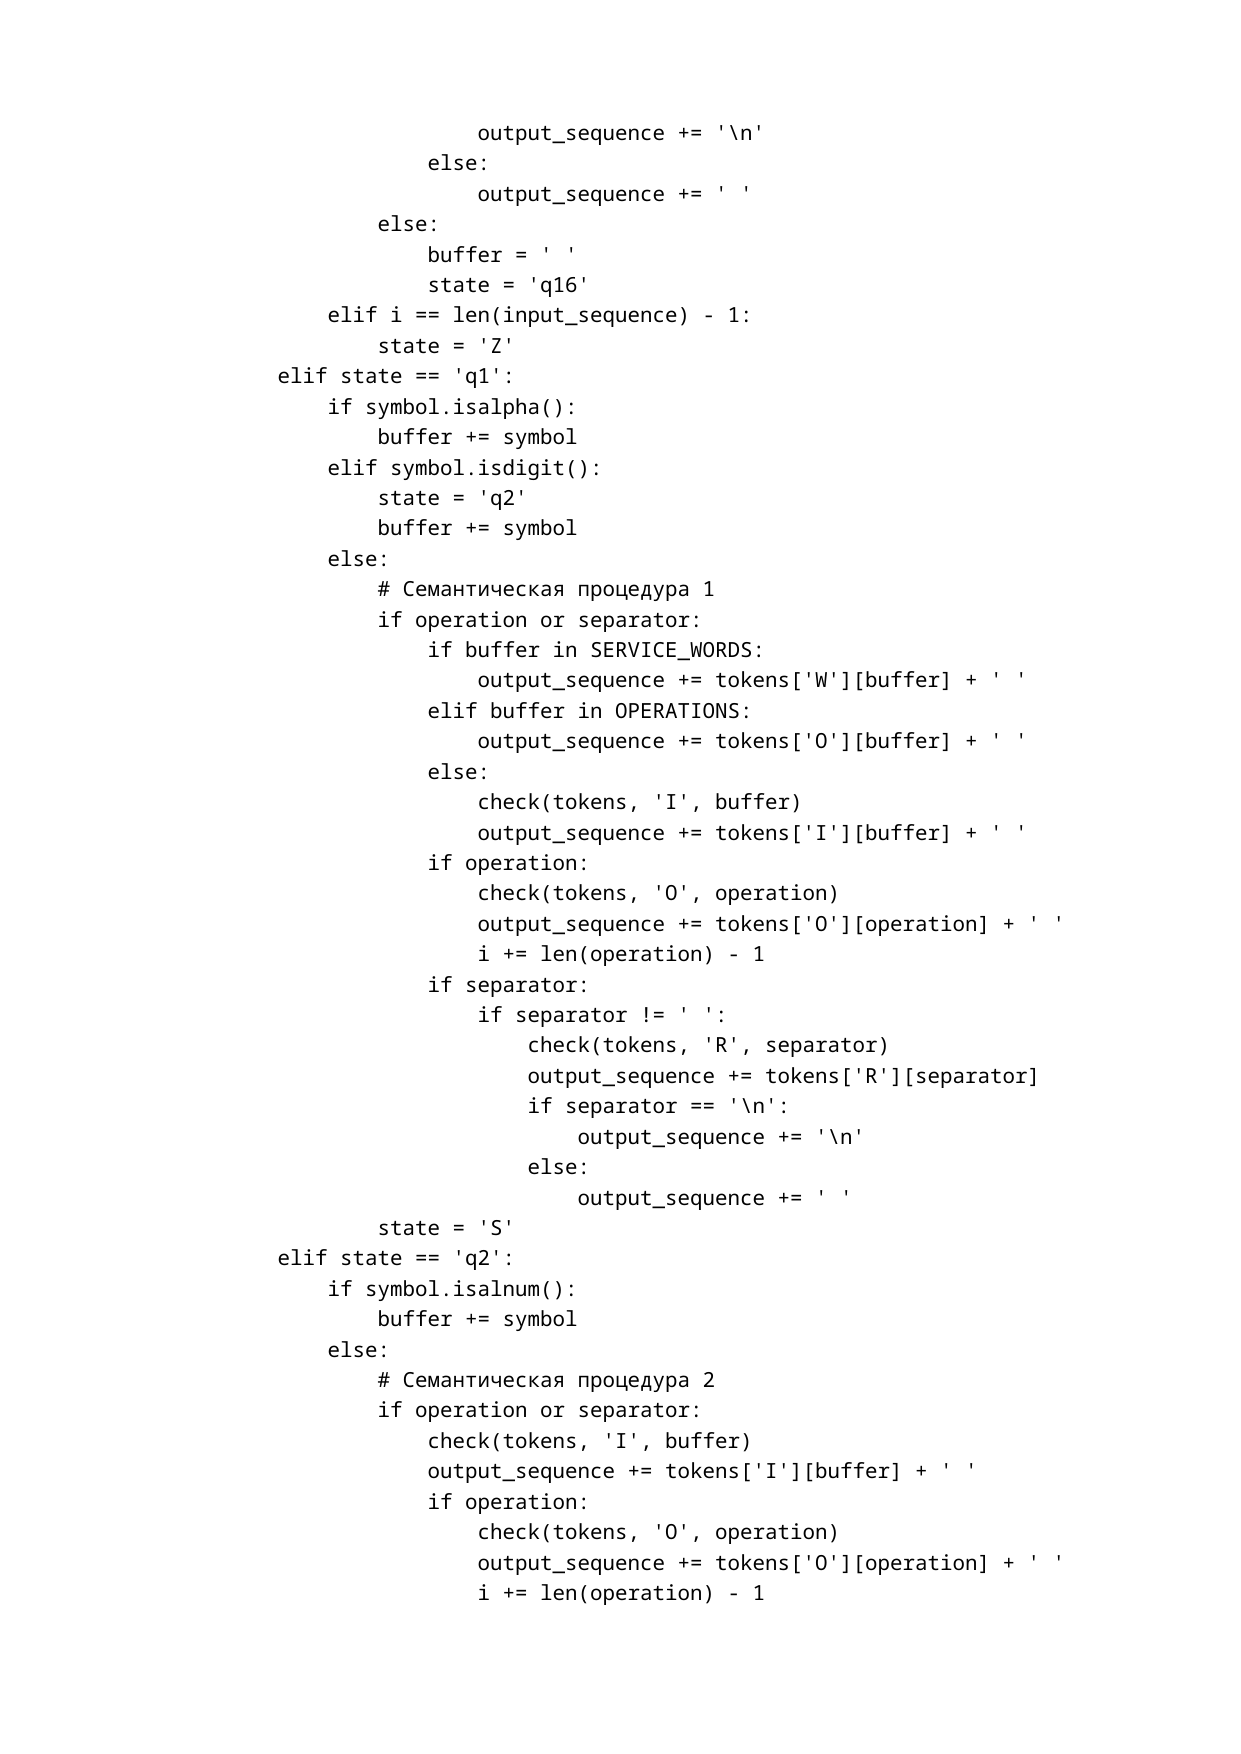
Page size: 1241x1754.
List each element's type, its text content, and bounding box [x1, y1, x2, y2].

text output_sequence += tokens['O'][operation] + ' ' [177, 909, 1152, 937]
text check(tokens, 'I', buffer) [177, 1426, 1152, 1454]
text state = 'S' [177, 1213, 1152, 1242]
text buffer += symbol [177, 422, 1152, 451]
text if operation: [177, 1487, 1152, 1515]
text state = 'q16' [177, 270, 1152, 299]
text i += len(operation) - 1 [177, 939, 1152, 968]
text # Семантическая процедура 1 [177, 574, 1152, 603]
text if symbol.isalnum(): [177, 1274, 1152, 1302]
text output_sequence += ' ' [177, 1183, 1152, 1211]
text if separator: [177, 970, 1152, 998]
text else: [177, 544, 1152, 572]
text check(tokens, 'R', separator) [177, 1031, 1152, 1059]
text output_sequence += tokens['I'][buffer] + ' ' [177, 818, 1152, 846]
text buffer = ' ' [177, 240, 1152, 268]
text if separator == '\n': [177, 1091, 1152, 1120]
text state = 'Z' [177, 331, 1152, 359]
text output_sequence += '\n' [177, 1122, 1152, 1150]
text check(tokens, 'I', buffer) [177, 787, 1152, 816]
text else: [177, 148, 1152, 177]
text buffer += symbol [177, 513, 1152, 542]
text check(tokens, 'O', operation) [177, 878, 1152, 907]
text i += len(operation) - 1 [177, 1578, 1152, 1607]
text elif buffer in OPERATIONS: [177, 696, 1152, 724]
text buffer += symbol [177, 1304, 1152, 1333]
text output_sequence += tokens['O'][operation] + ' ' [177, 1548, 1152, 1576]
text else: [177, 757, 1152, 785]
text state = 'q2' [177, 483, 1152, 512]
text elif symbol.isdigit(): [177, 453, 1152, 481]
text output_sequence += '\n' [177, 118, 1152, 147]
text output_sequence += tokens['I'][buffer] + ' ' [177, 1456, 1152, 1485]
text output_sequence += ' ' [177, 179, 1152, 207]
text output_sequence += tokens['O'][buffer] + ' ' [177, 726, 1152, 755]
text else: [177, 1335, 1152, 1363]
text if buffer in SERVICE_WORDS: [177, 635, 1152, 664]
text if operation or separator: [177, 1396, 1152, 1424]
text if symbol.isalpha(): [177, 392, 1152, 420]
text elif i == len(input_sequence) - 1: [177, 301, 1152, 329]
text if operation: [177, 848, 1152, 877]
text else: [177, 1152, 1152, 1181]
text else: [177, 209, 1152, 238]
text elif state == 'q2': [177, 1243, 1152, 1272]
text elif state == 'q1': [177, 361, 1152, 390]
text check(tokens, 'O', operation) [177, 1517, 1152, 1546]
text # Семантическая процедура 2 [177, 1365, 1152, 1394]
text output_sequence += tokens['R'][separator] [177, 1061, 1152, 1089]
text if separator != ' ': [177, 1000, 1152, 1029]
text output_sequence += tokens['W'][buffer] + ' ' [177, 666, 1152, 694]
text if operation or separator: [177, 605, 1152, 633]
